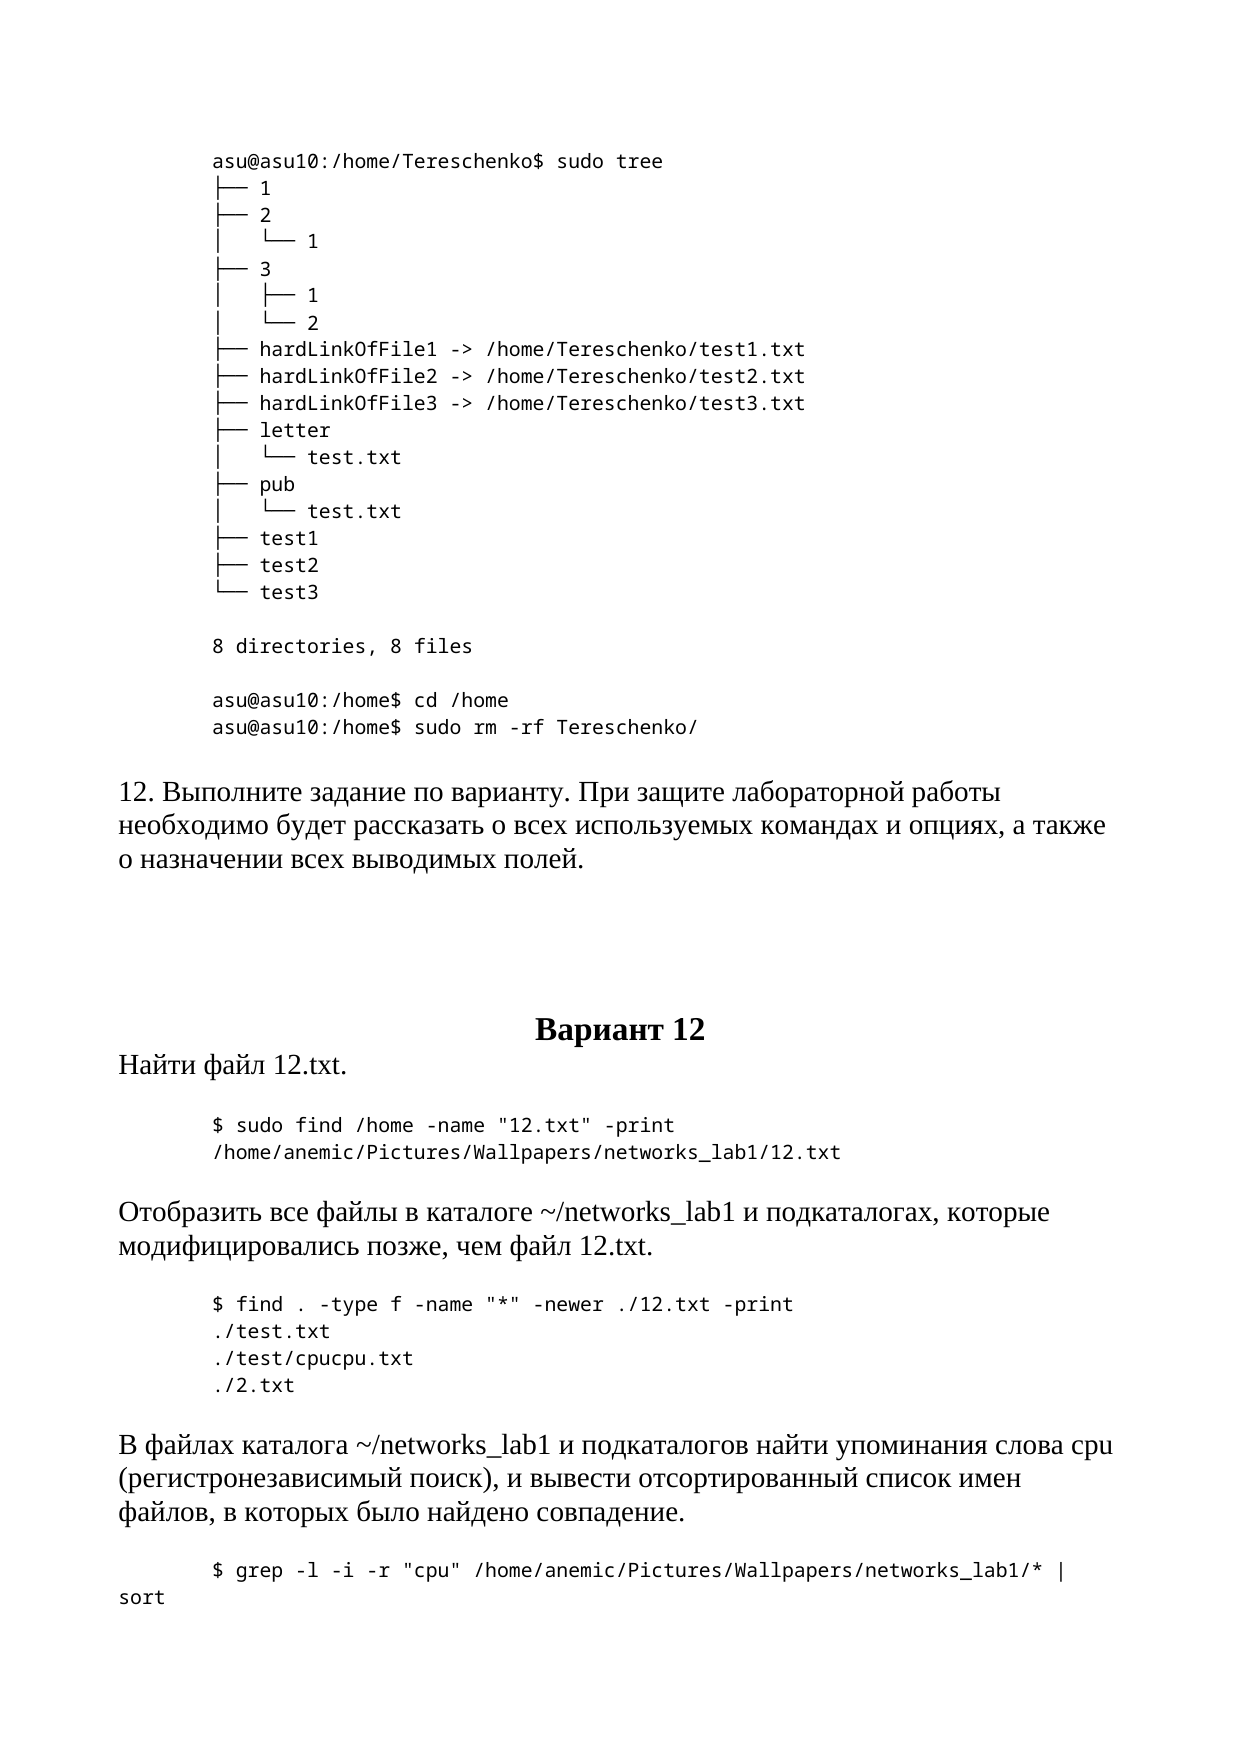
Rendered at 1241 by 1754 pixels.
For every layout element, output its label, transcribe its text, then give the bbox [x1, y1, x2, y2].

text В файлах каталога ~/networks_lab1 и подкаталогов найти упоминания слова cpu (регистронезависимый поиск), и вывести отсортированный список имен файлов, в которых было найдено совпадение. [118, 1427, 1122, 1527]
text 12. Выполните задание по варианту. При защите лабораторной работы необходимо будет рассказать о всех используемых командах и опциях, а также о назначении всех выводимых полей. [118, 774, 1122, 874]
text ├── 2 [118, 201, 1122, 228]
text ├── hardLinkOfFile3 -> /home/Tereschenko/test3.txt [118, 390, 1122, 417]
text $ grep -l -i -r "cpu" /home/anemic/Pictures/Wallpapers/networks_lab1/* | sort [118, 1556, 1122, 1610]
text ./test/cpucpu.txt [118, 1344, 1122, 1371]
text │ └── test.txt [118, 498, 1122, 524]
text │ └── 2 [118, 309, 1122, 336]
text asu@asu10:/home/Tereschenko$ sudo tree [118, 147, 1122, 174]
text $ find . -type f -name "*" -newer ./12.txt -print [118, 1290, 1122, 1317]
text ├── letter [118, 417, 1122, 444]
text asu@asu10:/home$ sudo rm -rf Tereschenko/ [118, 713, 1122, 740]
text ├── 1 [118, 174, 1122, 201]
text ./test.txt [118, 1317, 1122, 1344]
text │ └── test.txt [118, 444, 1122, 471]
text 8 directories, 8 files [118, 632, 1122, 659]
text /home/anemic/Pictures/Wallpapers/networks_lab1/12.txt [118, 1138, 1122, 1166]
text ├── hardLinkOfFile1 -> /home/Tereschenko/test1.txt [118, 336, 1122, 363]
text │ └── 1 [118, 228, 1122, 255]
text └── test3 [118, 578, 1122, 606]
text asu@asu10:/home$ cd /home [118, 686, 1122, 713]
text │ ├── 1 [118, 282, 1122, 309]
text Отобразить все файлы в каталоге ~/networks_lab1 и подкаталогах, которые модифицировались позже, чем файл 12.txt. [118, 1194, 1122, 1261]
text ├── pub [118, 471, 1122, 498]
text ./2.txt [118, 1371, 1122, 1398]
text Вариант 12 [118, 1009, 1122, 1047]
text ├── 3 [118, 255, 1122, 282]
text ├── test2 [118, 552, 1122, 578]
text $ sudo find /home -name "12.txt" -print [118, 1109, 1122, 1138]
text Найти файл 12.txt. [118, 1047, 1122, 1081]
text ├── test1 [118, 524, 1122, 552]
text ├── hardLinkOfFile2 -> /home/Tereschenko/test2.txt [118, 363, 1122, 390]
